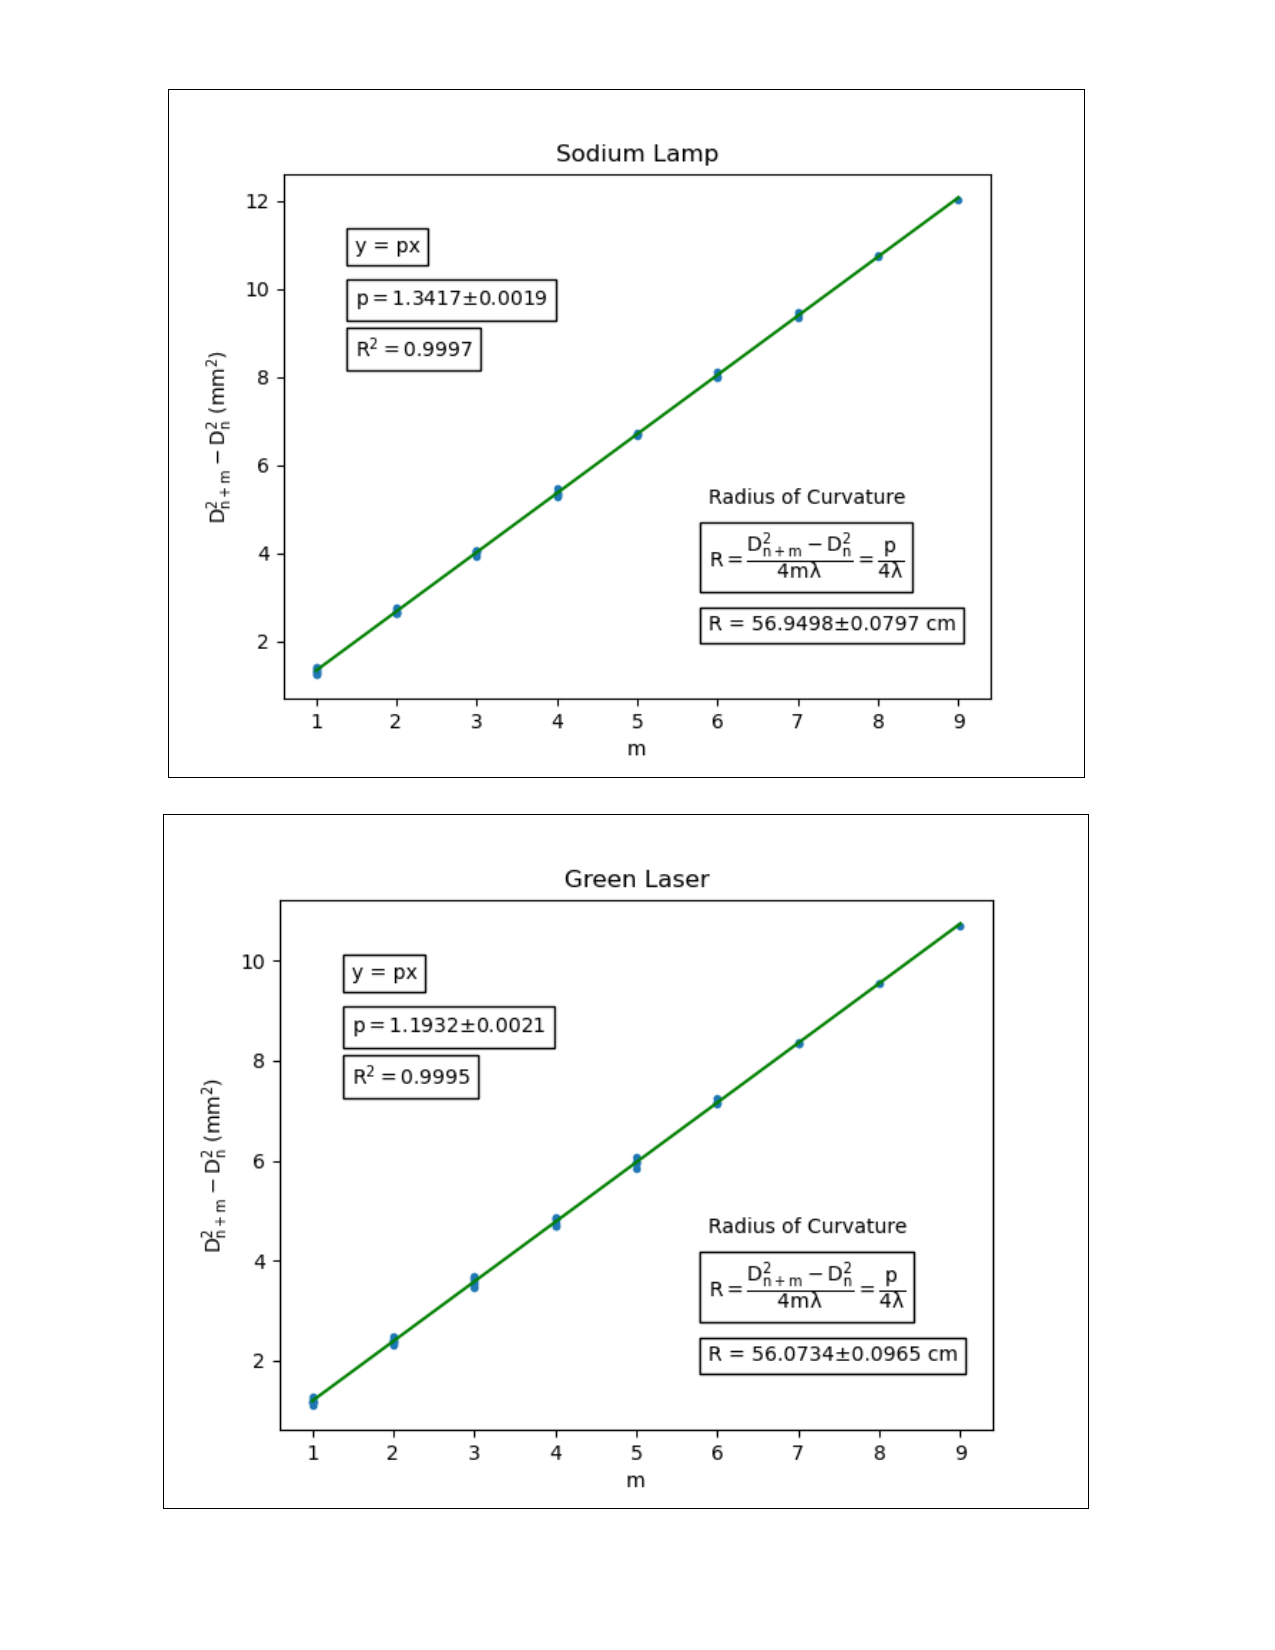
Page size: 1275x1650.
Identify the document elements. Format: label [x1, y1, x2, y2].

picture [170, 92, 1082, 774]
picture [165, 817, 1085, 1506]
